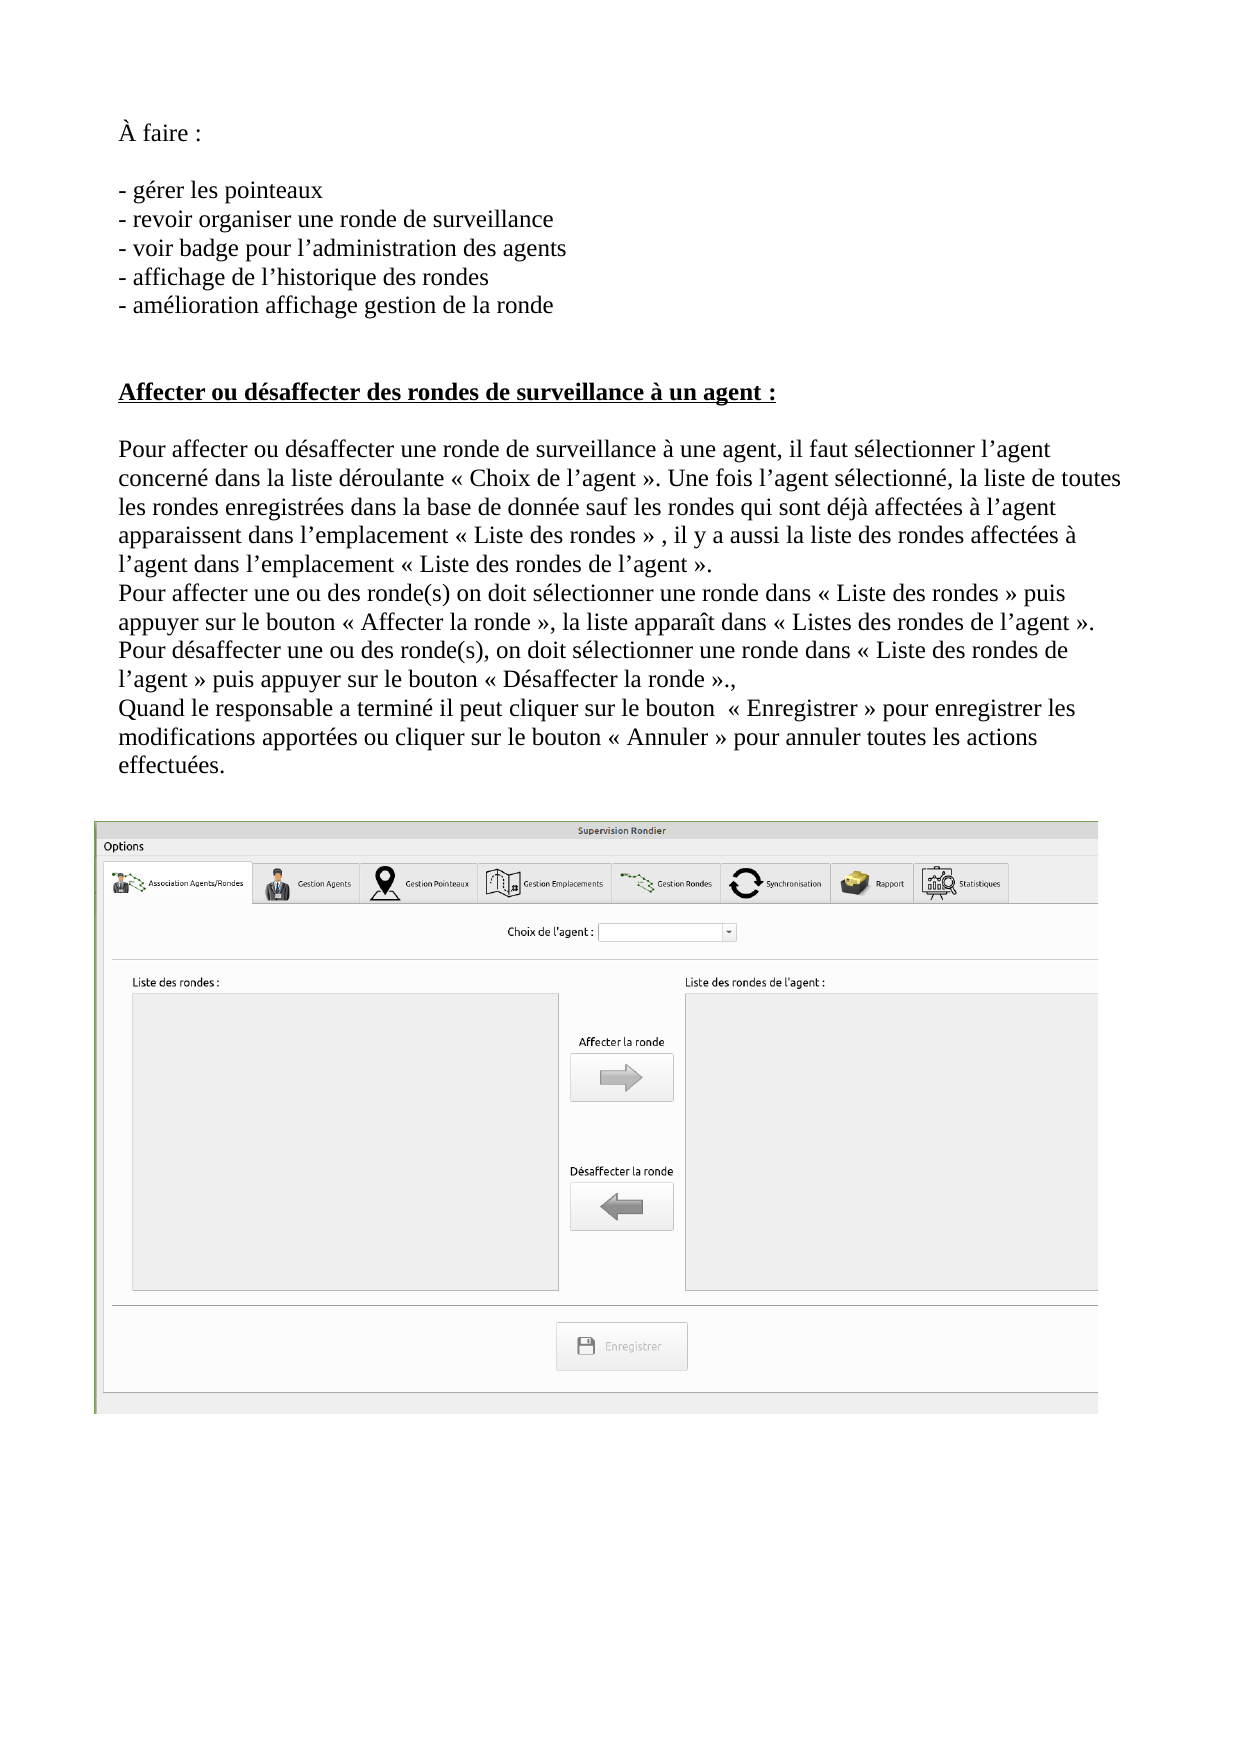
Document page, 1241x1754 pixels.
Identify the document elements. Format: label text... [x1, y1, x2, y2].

text - revoir organiser une ronde de surveillance [118, 204, 1122, 233]
text Pour affecter une ou des ronde(s) on doit sélectionner une ronde dans « Liste des rondes » puis appuyer sur le bouton « Affecter la ronde », la liste apparaît dans « Listes des rondes de l’agent ». [118, 578, 1122, 636]
text Pour désaffecter une ou des ronde(s), on doit sélectionner une ronde dans « Liste des rondes de l’agent » puis appuyer sur le bouton « Désaffecter la ronde »., [118, 636, 1122, 693]
text Affecter ou désaffecter des rondes de surveillance à un agent : [118, 377, 1122, 406]
text Pour affecter ou désaffecter une ronde de surveillance à une agent, il faut sélectionner l’agent concerné dans la liste déroulante « Choix de l’agent ». Une fois l’agent sélectionné, la liste de toutes les rondes enregistrées dans la base de donnée sauf les rondes qui sont déjà affectées à l’agent apparaissent dans l’emplacement « Liste des rondes » , il y a aussi la liste des rondes affectées à l’agent dans l’emplacement « Liste des rondes de l’agent ». [118, 434, 1122, 578]
text - amélioration affichage gestion de la ronde [118, 291, 1122, 319]
text - voir badge pour l’administration des agents [118, 233, 1122, 262]
text - gérer les pointeaux [118, 176, 1122, 204]
text Quand le responsable a terminé il peut cliquer sur le bouton « Enregistrer » pour enregistrer les modifications apportées ou cliquer sur le bouton « Annuler » pour annuler toutes les actions effectuées. [118, 693, 1122, 779]
text - affichage de l’historique des rondes [118, 262, 1122, 291]
picture [94, 821, 1099, 1414]
text À faire : [118, 118, 1122, 147]
